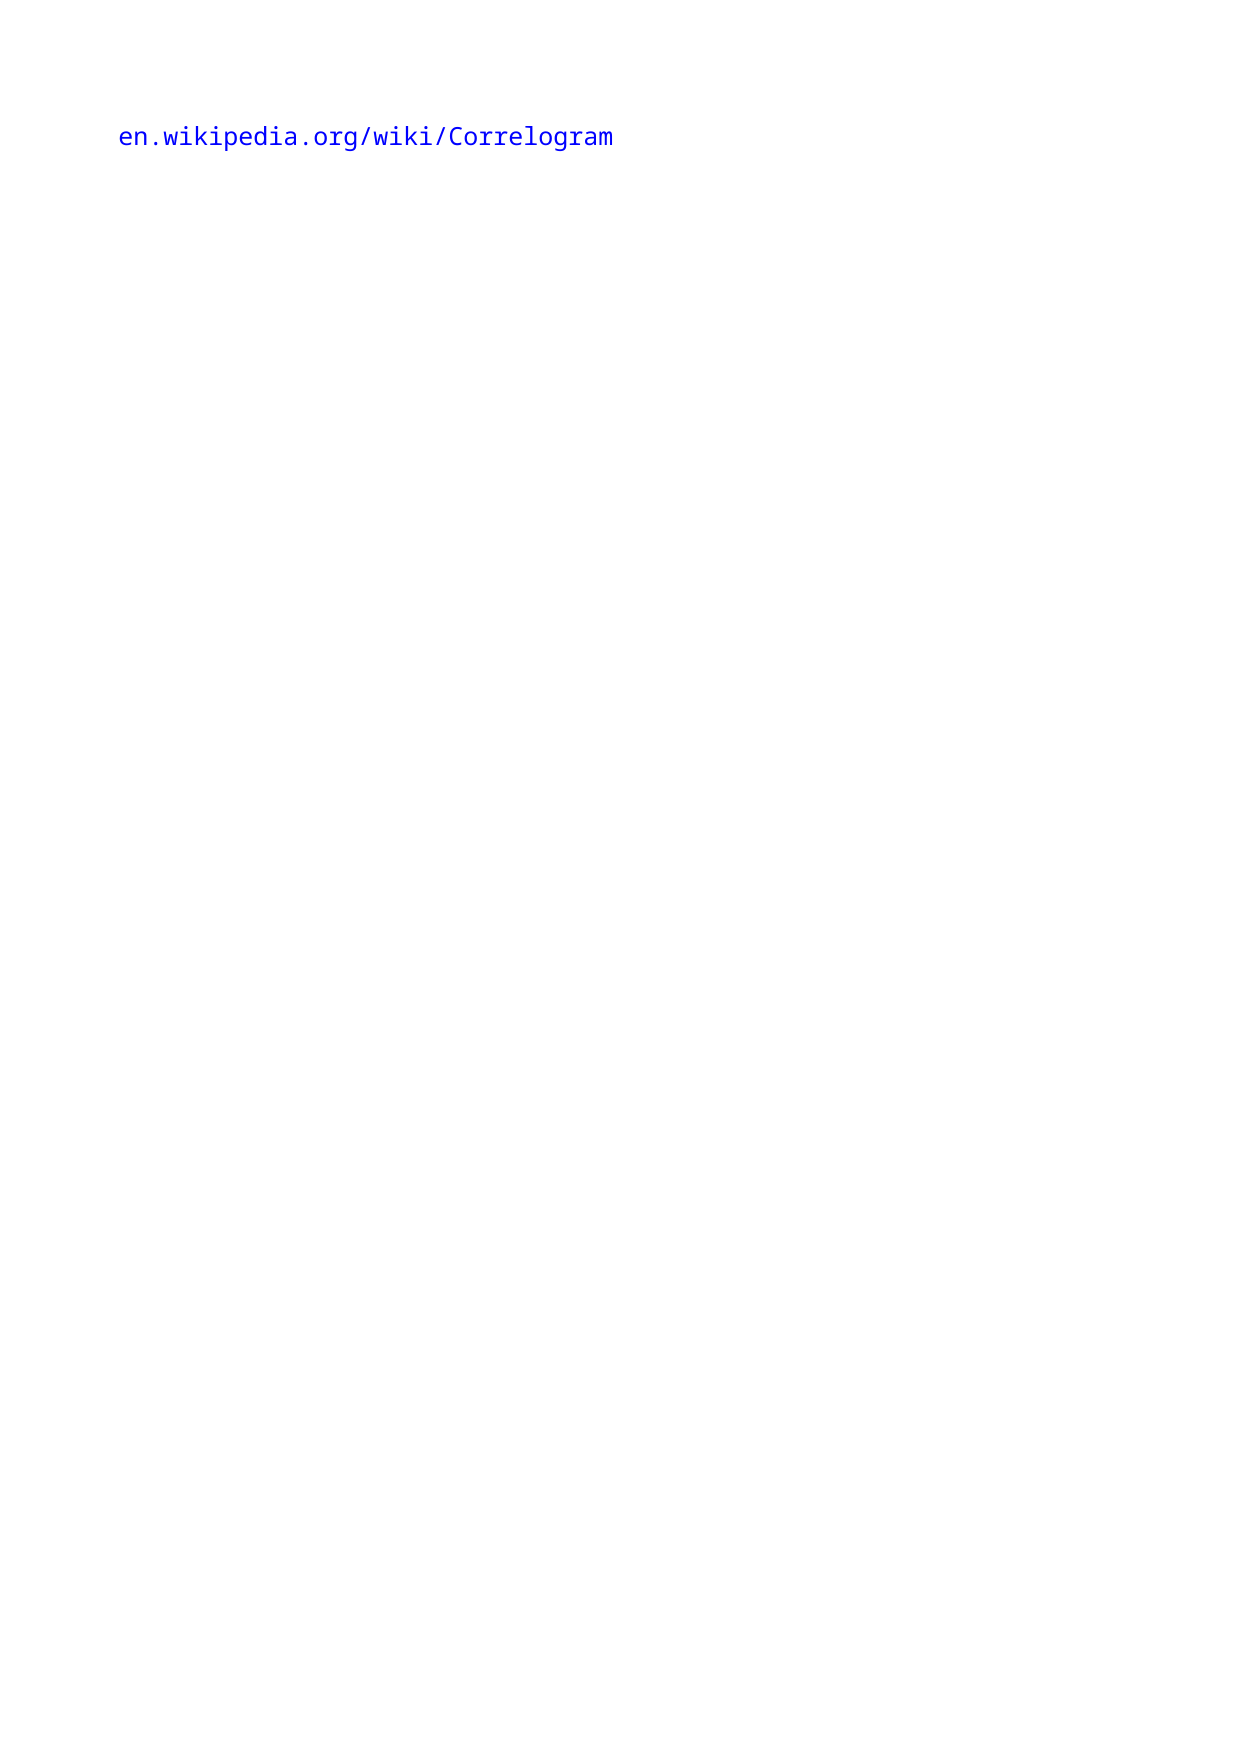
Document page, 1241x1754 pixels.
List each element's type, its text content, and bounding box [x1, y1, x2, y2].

text en.wikipedia.org/wiki/Correlogram [118, 118, 1122, 193]
